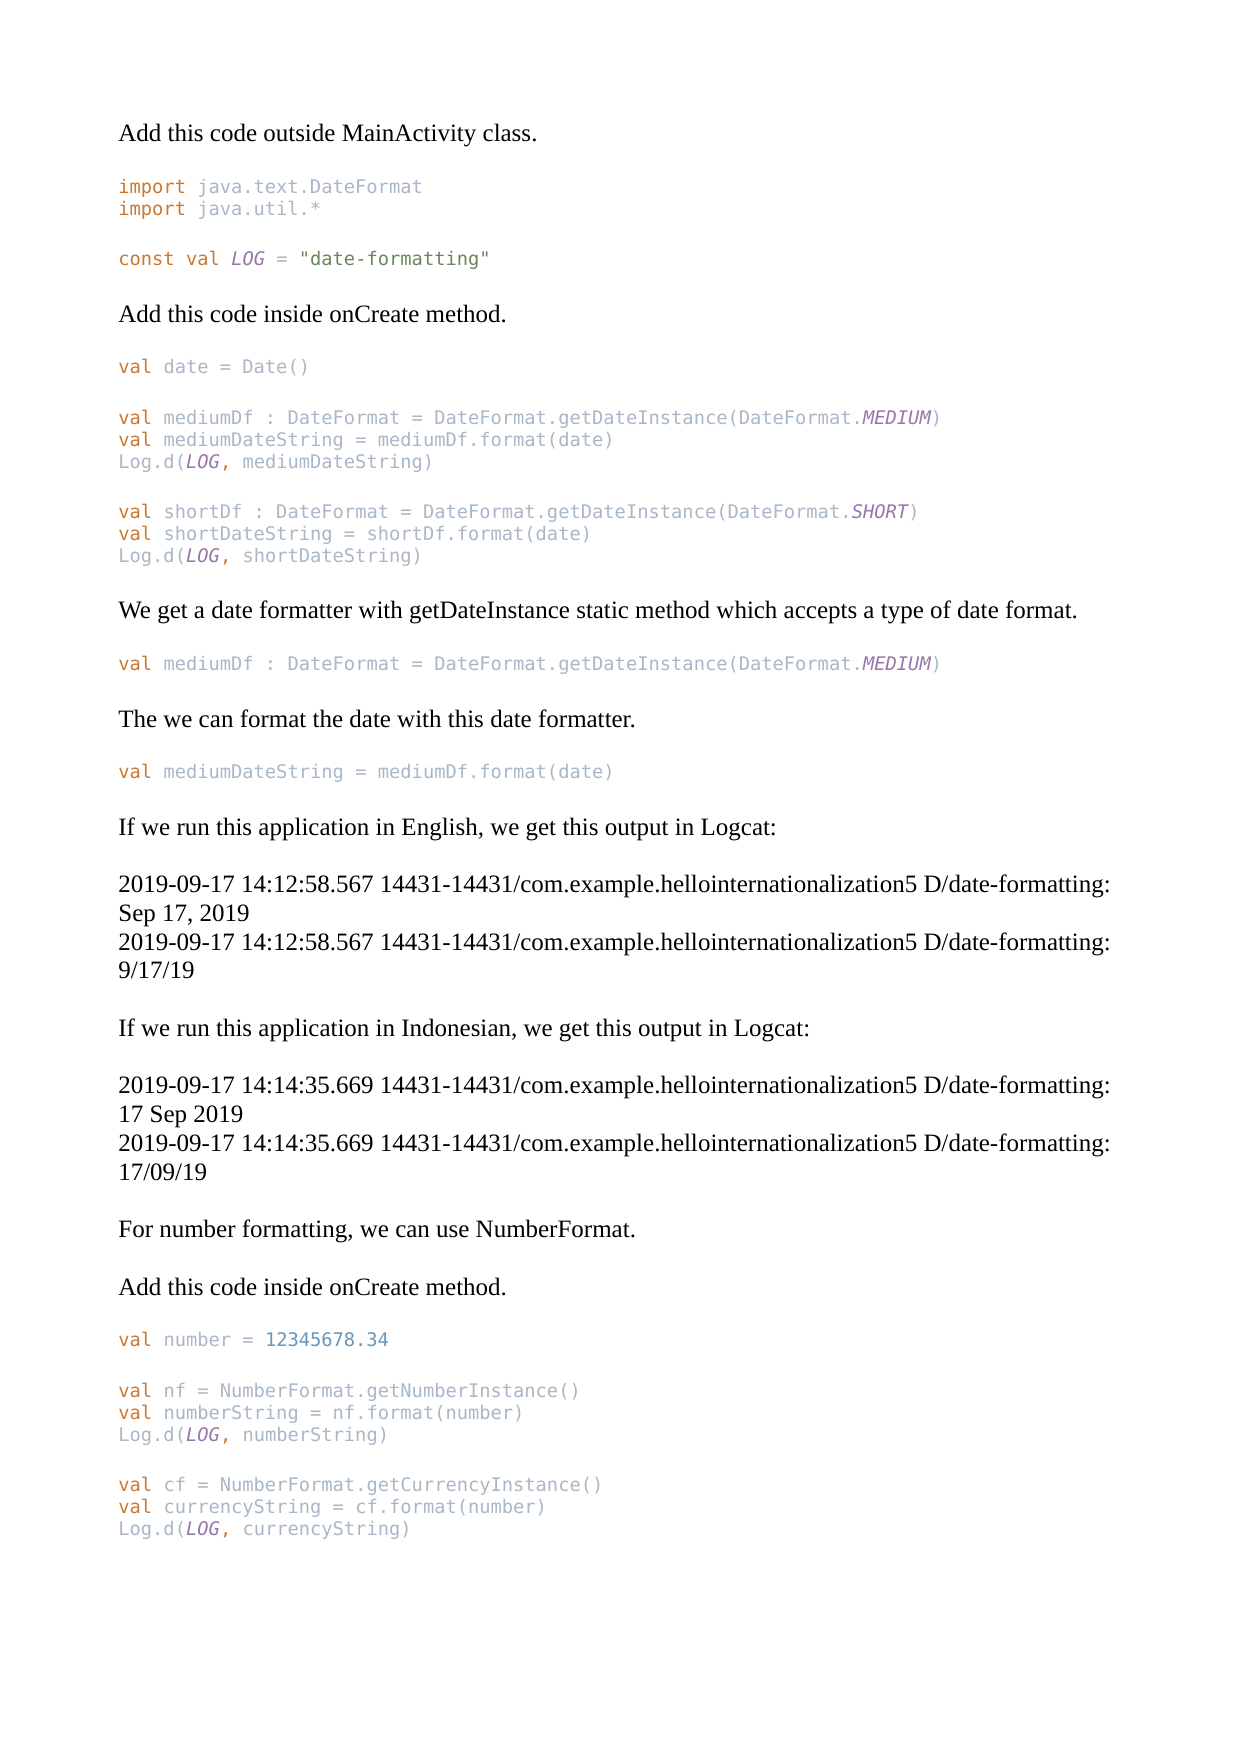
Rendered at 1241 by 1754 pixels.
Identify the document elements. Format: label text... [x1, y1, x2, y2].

text 2019-09-17 14:14:35.669 14431-14431/com.example.hellointernationalization5 D/date-formatting: 17/09/19 [118, 1128, 1122, 1186]
text Add this code outside MainActivity class. [118, 118, 1122, 147]
text If we run this application in Indonesian, we get this output in Logcat: [118, 1013, 1122, 1042]
text The we can format the date with this date formatter. [118, 704, 1122, 732]
text 2019-09-17 14:12:58.567 14431-14431/com.example.hellointernationalization5 D/date-formatting: Sep 17, 2019 [118, 869, 1122, 927]
text 2019-09-17 14:12:58.567 14431-14431/com.example.hellointernationalization5 D/date-formatting: 9/17/19 [118, 927, 1122, 984]
text We get a date formatter with getDateInstance static method which accepts a type of date format. [118, 596, 1122, 624]
text import java.text.DateFormat import java.util.* const val LOG = "date-formatting" [118, 176, 1122, 270]
text val number = 12345678.34 val nf = NumberFormat.getNumberInstance() val numberString = nf.format(number) Log.d(LOG, numberString) val cf = NumberFormat.getCurrencyInstance() val currencyString = cf.format(number) Log.d(LOG, currencyString) [118, 1329, 1122, 1540]
text val mediumDateString = mediumDf.format(date) [118, 761, 1122, 783]
text Add this code inside onCreate method. [118, 1272, 1122, 1301]
text If we run this application in English, we get this output in Logcat: [118, 812, 1122, 841]
text 2019-09-17 14:14:35.669 14431-14431/com.example.hellointernationalization5 D/date-formatting: 17 Sep 2019 [118, 1071, 1122, 1128]
text val date = Date() val mediumDf : DateFormat = DateFormat.getDateInstance(DateFormat.MEDIUM) val mediumDateString = mediumDf.format(date) Log.d(LOG, mediumDateString) val shortDf : DateFormat = DateFormat.getDateInstance(DateFormat.SHORT) val shortDateString = shortDf.format(date) Log.d(LOG, shortDateString) [118, 356, 1122, 567]
text For number formatting, we can use NumberFormat. [118, 1214, 1122, 1243]
text Add this code inside onCreate method. [118, 299, 1122, 327]
text val mediumDf : DateFormat = DateFormat.getDateInstance(DateFormat.MEDIUM) [118, 653, 1122, 675]
